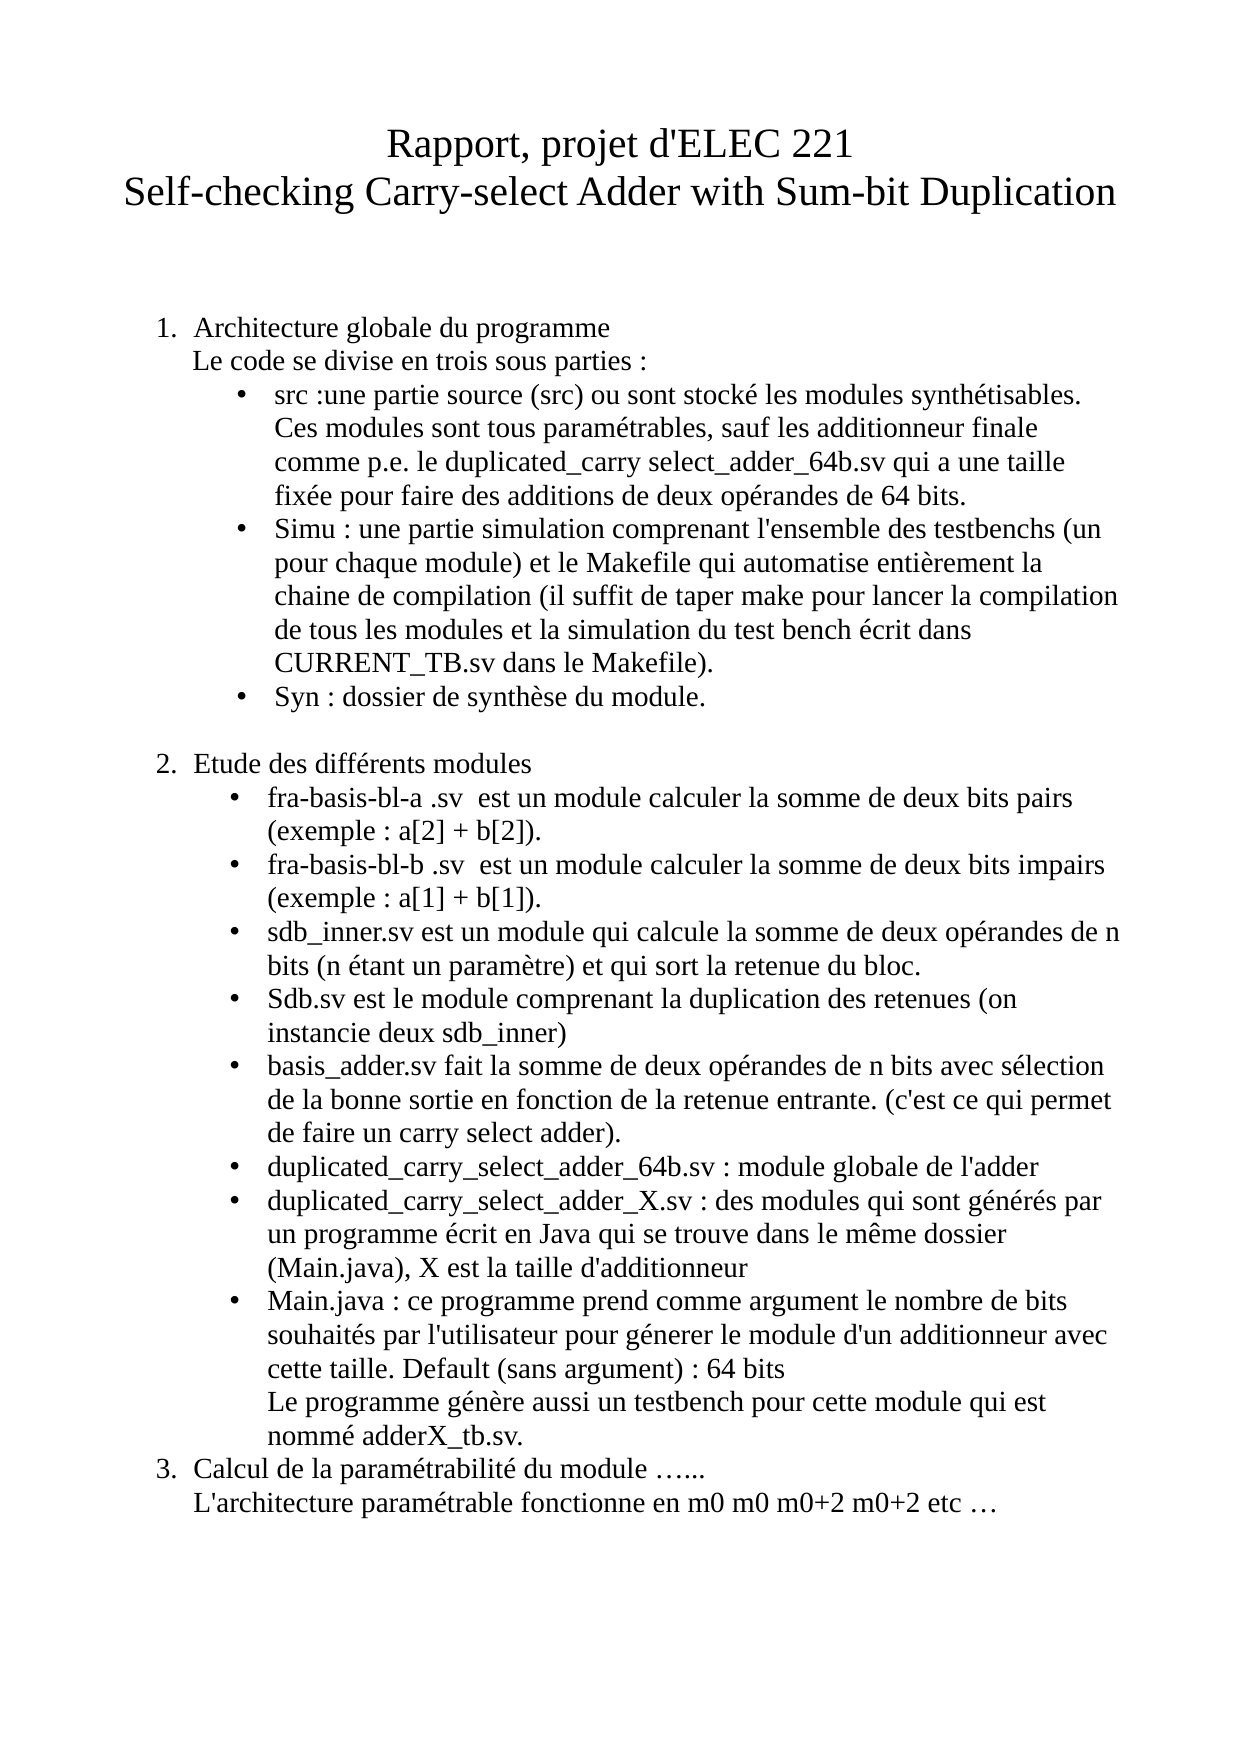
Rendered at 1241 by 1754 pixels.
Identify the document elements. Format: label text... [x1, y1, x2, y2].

list L'architecture paramétrable fonctionne en m0 m0 m0+2 m0+2 etc … [156, 1485, 1122, 1518]
list fra-basis-bl-a .sv est un module calculer la somme de deux bits pairs (exemple : a[2] + b[2]). [229, 780, 1122, 847]
list duplicated_carry_select_adder_X.sv : des modules qui sont générés par un programme écrit en Java qui se trouve dans le même dossier (Main.java), X est la taille d'additionneur [229, 1183, 1122, 1283]
list Calcul de la paramétrabilité du module …... [156, 1451, 1122, 1485]
list sdb_inner.sv est un module qui calcule la somme de deux opérandes de n bits (n étant un paramètre) et qui sort la retenue du bloc. [229, 914, 1122, 981]
list Sdb.sv est le module comprenant la duplication des retenues (on instancie deux sdb_inner) [229, 981, 1122, 1048]
list Syn : dossier de synthèse du module. [237, 679, 1122, 713]
list duplicated_carry_select_adder_64b.sv : module globale de l'adder [229, 1149, 1122, 1183]
list src :une partie source (src) ou sont stocké les modules synthétisables. Ces modules sont tous paramétrables, sauf les additionneur finale comme p.e. le duplicated_carry select_adder_64b.sv qui a une taille fixée pour faire des additions de deux opérandes de 64 bits. [237, 377, 1122, 511]
list fra-basis-bl-b .sv est un module calculer la somme de deux bits impairs (exemple : a[1] + b[1]). [229, 847, 1122, 914]
text Rapport, projet d'ELEC 221 [118, 118, 1122, 166]
list basis_adder.sv fait la somme de deux opérandes de n bits avec sélection de la bonne sortie en fonction de la retenue entrante. (c'est ce qui permet de faire un carry select adder). [229, 1048, 1122, 1149]
list Architecture globale du programme [156, 310, 1122, 343]
list Etude des différents modules [156, 746, 1122, 780]
text Self-checking Carry-select Adder with Sum-bit Duplication [118, 166, 1122, 214]
list Main.java : ce programme prend comme argument le nombre de bits souhaités par l'utilisateur pour génerer le module d'un additionneur avec cette taille. Default (sans argument) : 64 bits Le programme génère aussi un testbench pour cette module qui est nommé adderX_tb.sv. [229, 1283, 1122, 1451]
text Le code se divise en trois sous parties : [118, 343, 1122, 377]
list Simu : une partie simulation comprenant l'ensemble des testbenchs (un pour chaque module) et le Makefile qui automatise entièrement la chaine de compilation (il suffit de taper make pour lancer la compilation de tous les modules et la simulation du test bench écrit dans CURRENT_TB.sv dans le Makefile). [237, 511, 1122, 679]
